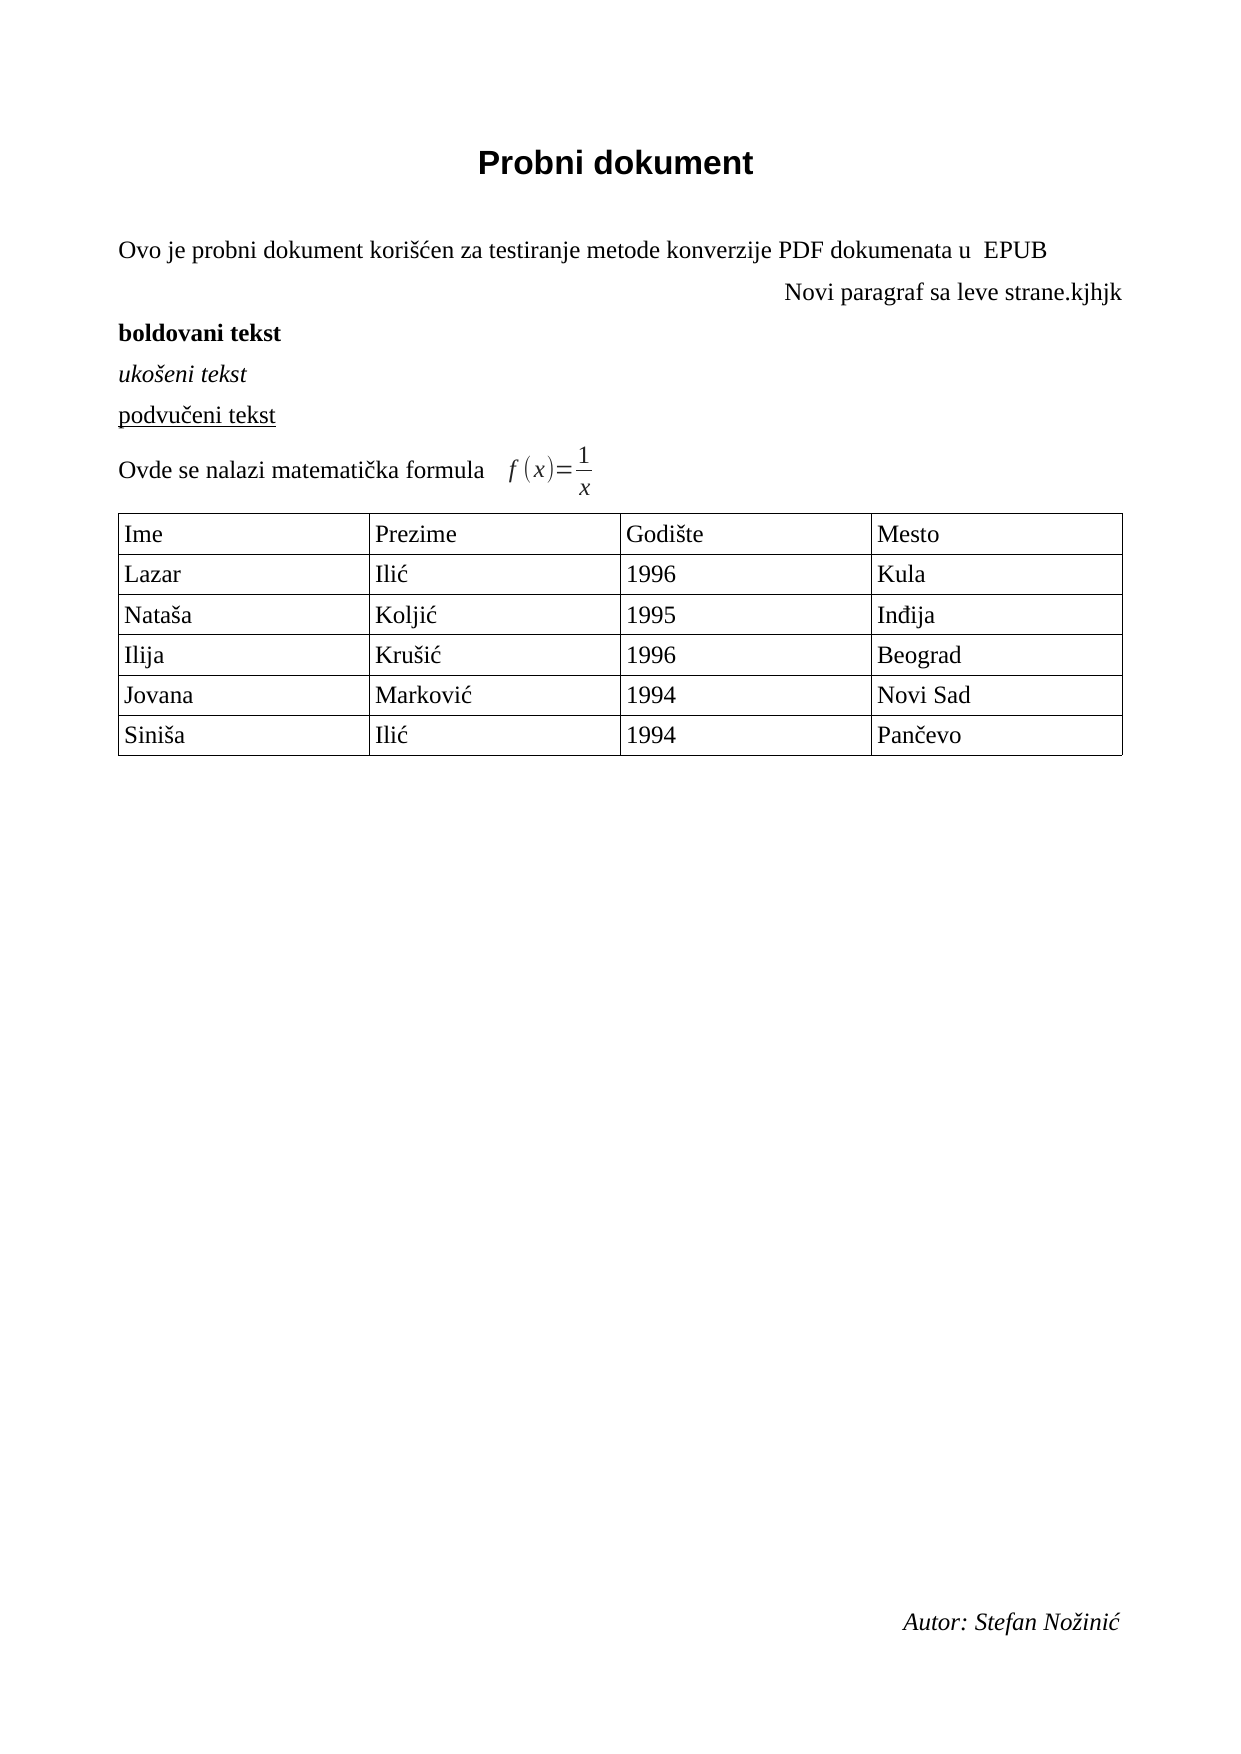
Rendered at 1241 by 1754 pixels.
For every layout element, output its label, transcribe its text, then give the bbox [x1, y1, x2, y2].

table_header Godište [621, 514, 871, 553]
text Novi paragraf sa leve strane.kjhjk [118, 277, 1122, 306]
subtitle Probni dokument [118, 143, 1122, 182]
text boldovani tekst [118, 318, 1122, 347]
table_cell 1994 [621, 676, 871, 715]
table_cell 1996 [621, 555, 871, 594]
table_cell Inđija [872, 595, 1122, 634]
text podvučeni tekst [118, 401, 1122, 429]
table_cell Ilić [370, 716, 620, 755]
table_cell 1995 [621, 595, 871, 634]
table_cell 1996 [621, 635, 871, 674]
table_cell Kula [872, 555, 1122, 594]
text ukošeni tekst [118, 359, 1122, 388]
table_header Prezime [370, 514, 620, 553]
table_header Mesto [872, 514, 1122, 553]
table_cell Lazar [119, 555, 369, 594]
table_cell Ilić [370, 555, 620, 594]
table_cell 1994 [621, 716, 871, 755]
table_cell Marković [370, 676, 620, 715]
text Ovde se nalazi matematička formula [118, 442, 1122, 501]
table_cell Jovana [119, 676, 369, 715]
table_header Ime [119, 514, 369, 553]
text Ovo je probni dokument korišćen za testiranje metode konverzije PDF dokumenata u EPUB [118, 236, 1122, 264]
table_cell Ilija [119, 635, 369, 674]
table_cell Siniša [119, 716, 369, 755]
table_cell Beograd [872, 635, 1122, 674]
table_cell Krušić [370, 635, 620, 674]
table_cell Koljić [370, 595, 620, 634]
table_cell Nataša [119, 595, 369, 634]
table_cell Pančevo [872, 716, 1122, 755]
table_cell Novi Sad [872, 676, 1122, 715]
